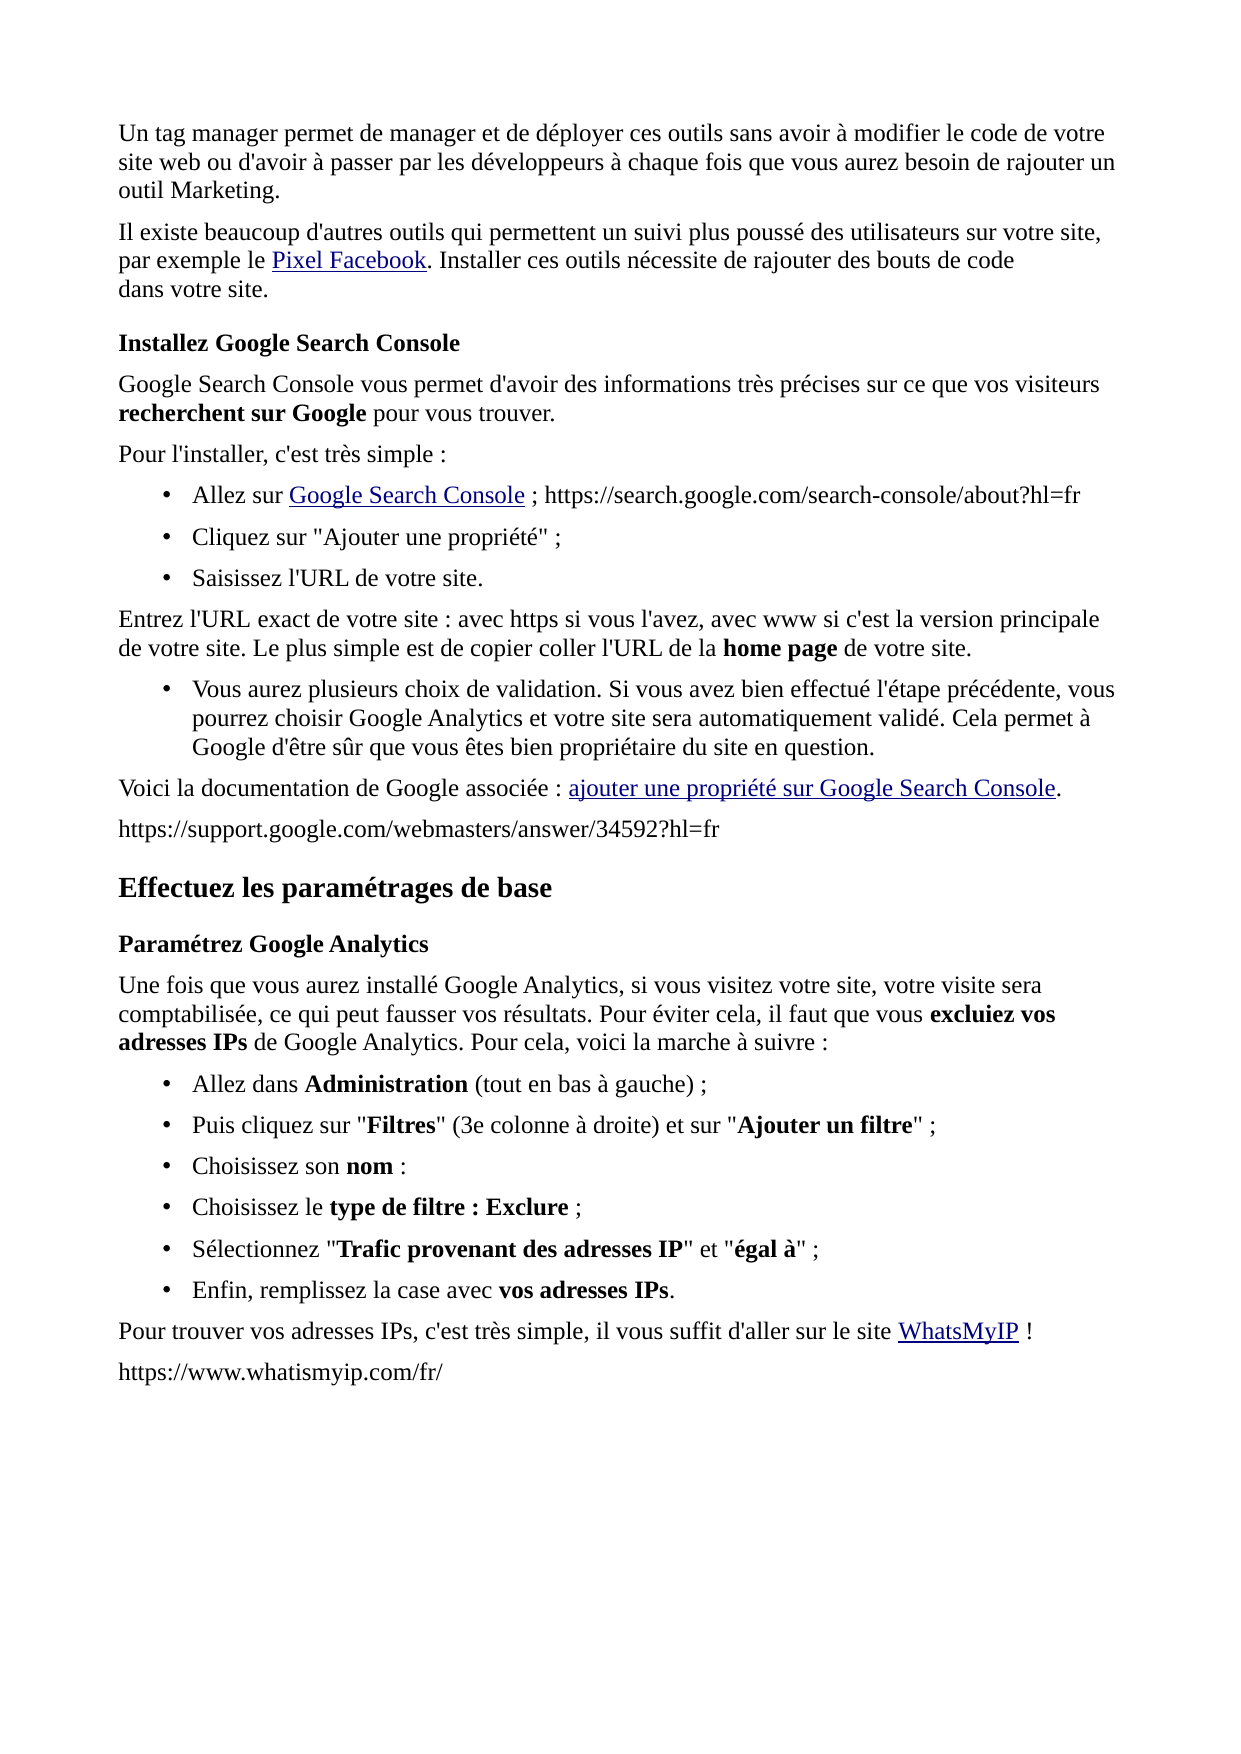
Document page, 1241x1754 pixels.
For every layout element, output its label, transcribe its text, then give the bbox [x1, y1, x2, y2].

list Saisissez l'URL de votre site. [162, 563, 1122, 592]
list Enfin, remplissez la case avec vos adresses IPs. [162, 1275, 1122, 1304]
subtitle Installez Google Search Console [118, 328, 1122, 357]
text Une fois que vous aurez installé Google Analytics, si vous visitez votre site, votre visite sera comptabilisée, ce qui peut fausser vos résultats. Pour éviter cela, il faut que vous excluiez vos adresses IPs de Google Analytics. Pour cela, voici la marche à suivre : [118, 970, 1122, 1056]
text Voici la documentation de Google associée : ajouter une propriété sur Google Search Console. [118, 773, 1122, 802]
list Cliquez sur "Ajouter une propriété" ; [162, 522, 1122, 551]
text Pour trouver vos adresses IPs, c'est très simple, il vous suffit d'aller sur le site WhatsMyIP ! [118, 1316, 1122, 1345]
text Entrez l'URL exact de votre site : avec https si vous l'avez, avec www si c'est la version principale de votre site. Le plus simple est de copier coller l'URL de la home page de votre site. [118, 604, 1122, 662]
subtitle Paramétrez Google Analytics [118, 929, 1122, 957]
list Vous aurez plusieurs choix de validation. Si vous avez bien effectué l'étape précédente, vous pourrez choisir Google Analytics et votre site sera automatiquement validé. Cela permet à Google d'être sûr que vous êtes bien propriétaire du site en question. [162, 674, 1122, 761]
subtitle Effectuez les paramétrages de base [118, 870, 1122, 904]
text https://support.google.com/webmasters/answer/34592?hl=fr [118, 814, 1122, 843]
text Il existe beaucoup d'autres outils qui permettent un suivi plus poussé des utilisateurs sur votre site, par exemple le Pixel Facebook. Installer ces outils nécessite de rajouter des bouts de code dans votre site. [118, 217, 1122, 303]
text https://www.whatismyip.com/fr/ [118, 1357, 1122, 1386]
list Sélectionnez "Trafic provenant des adresses IP" et "égal à" ; [162, 1234, 1122, 1262]
list Allez sur Google Search Console ; https://search.google.com/search-console/about?hl=fr [162, 481, 1122, 509]
list Puis cliquez sur "Filtres" (3e colonne à droite) et sur "Ajouter un filtre" ; [162, 1110, 1122, 1139]
list Choisissez le type de filtre : Exclure ; [162, 1192, 1122, 1221]
text Google Search Console vous permet d'avoir des informations très précises sur ce que vos visiteurs recherchent sur Google pour vous trouver. [118, 369, 1122, 427]
list Choisissez son nom : [162, 1151, 1122, 1180]
list Allez dans Administration (tout en bas à gauche) ; [162, 1069, 1122, 1097]
text Un tag manager permet de manager et de déployer ces outils sans avoir à modifier le code de votre site web ou d'avoir à passer par les développeurs à chaque fois que vous aurez besoin de rajouter un outil Marketing. [118, 118, 1122, 204]
text Pour l'installer, c'est très simple : [118, 439, 1122, 468]
